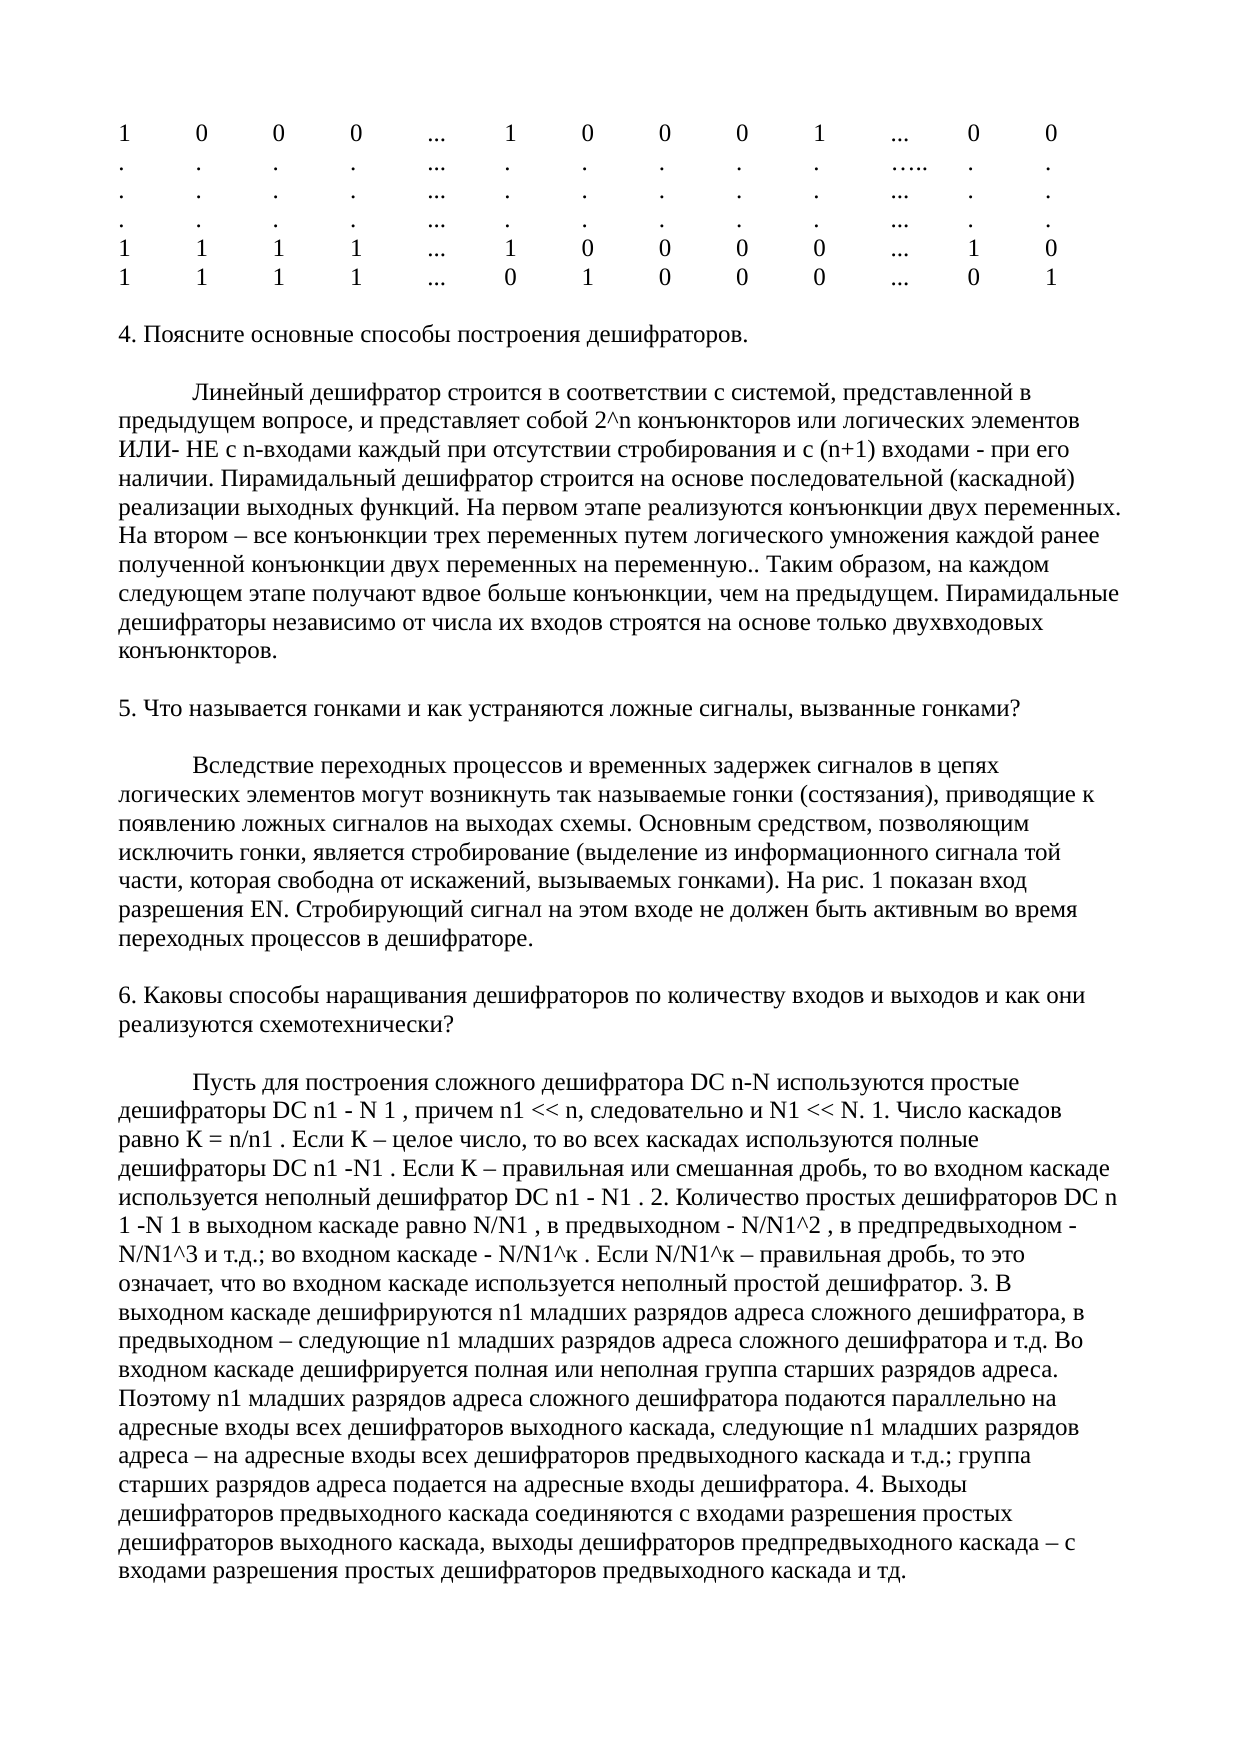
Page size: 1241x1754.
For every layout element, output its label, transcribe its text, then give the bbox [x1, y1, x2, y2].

table_cell . [968, 147, 1045, 176]
table_cell ... [427, 233, 504, 262]
table_cell 1 [813, 118, 890, 147]
text 5. Что называется гонками и как устраняются ложные сигналы, вызванные гонками? [118, 693, 1122, 722]
table_cell 0 [350, 118, 427, 147]
table_cell 1 [118, 118, 195, 147]
table_cell 0 [195, 118, 272, 147]
table_cell . [118, 204, 195, 233]
table_cell 1 [273, 233, 350, 262]
table_cell . [350, 147, 427, 176]
table_cell . [581, 176, 659, 204]
table_cell 0 [968, 118, 1045, 147]
table_cell . [736, 204, 813, 233]
table_cell . [118, 176, 195, 204]
table_cell . [1045, 176, 1122, 204]
table_cell . [581, 204, 659, 233]
table_cell . [273, 204, 350, 233]
table_cell . [1045, 147, 1122, 176]
table_cell 1 [350, 233, 427, 262]
table_cell ... [427, 204, 504, 233]
table_cell 1 [195, 262, 272, 291]
table_cell . [195, 204, 272, 233]
table_cell . [659, 176, 736, 204]
table_cell 0 [1045, 118, 1122, 147]
text 4. Поясните основные способы построения дешифраторов. [118, 319, 1122, 348]
table_cell . [659, 147, 736, 176]
table_cell . [118, 147, 195, 176]
table_cell 0 [1045, 233, 1122, 262]
table_cell ... [427, 262, 504, 291]
table_cell 0 [581, 118, 659, 147]
table_cell . [504, 204, 581, 233]
table_cell . [736, 147, 813, 176]
table_cell 1 [273, 262, 350, 291]
table_cell 0 [504, 262, 581, 291]
table_cell 1 [195, 233, 272, 262]
table_cell . [968, 204, 1045, 233]
table_cell ….. [890, 147, 967, 176]
table_cell . [504, 176, 581, 204]
text Вследствие переходных процессов и временных задержек сигналов в цепях логических элементов могут возникнуть так называемые гонки (состязания), приводящие к появлению ложных сигналов на выходах схемы. Основным средством, позволяющим исключить гонки, является стробирование (выделение из информационного сигнала той части, которая свободна от искажений, вызываемых гонками). На рис. 1 показан вход разрешения EN. Стробирующий сигнал на этом входе не должен быть активным во время переходных процессов в дешифраторе. [118, 751, 1122, 952]
table_cell 1 [350, 262, 427, 291]
table_cell 1 [504, 118, 581, 147]
table_cell 0 [273, 118, 350, 147]
table_cell . [1045, 204, 1122, 233]
table_cell ... [427, 176, 504, 204]
table_cell 0 [736, 262, 813, 291]
table_cell ... [427, 147, 504, 176]
table_cell 0 [659, 233, 736, 262]
table_cell . [813, 204, 890, 233]
text Пусть для построения сложного дешифратора DC n-N используются простые дешифраторы DC n1 - N 1 , причем n1 << n, следовательно и N1 << N. 1. Число каскадов равно К = n/n1 . Если К – целое число, то во всех каскадах используются полные дешифраторы DC n1 -N1 . Если К – правильная или смешанная дробь, то во входном каскаде используется неполный дешифратор DC n1 - N1 . 2. Количество простых дешифраторов DC n 1 -N 1 в выходном каскаде равно N/N1 , в предвыходном - N/N1^2 , в предпредвыходном - N/N1^3 и т.д.; во входном каскаде - N/N1^к . Если N/N1^к – правильная дробь, то это означает, что во входном каскаде используется неполный простой дешифратор. 3. В выходном каскаде дешифрируются n1 младших разрядов адреса сложного дешифратора, в предвыходном – следующие n1 младших разрядов адреса сложного дешифратора и т.д. Во входном каскаде дешифрируется полная или неполная группа старших разрядов адреса. Поэтому n1 младших разрядов адреса сложного дешифратора подаются параллельно на адресные входы всех дешифраторов выходного каскада, следующие n1 младших разрядов адреса – на адресные входы всех дешифраторов предвыходного каскада и т.д.; группа старших разрядов адреса подается на адресные входы дешифратора. 4. Выходы дешифраторов предвыходного каскада соединяются с входами разрешения простых дешифраторов выходного каскада, выходы дешифраторов предпредвыходного каскада – с входами разрешения простых дешифраторов предвыходного каскада и тд. [118, 1067, 1122, 1584]
table_cell 1 [118, 233, 195, 262]
table_cell . [195, 176, 272, 204]
table_cell . [504, 147, 581, 176]
table_cell 1 [968, 233, 1045, 262]
table_cell 0 [659, 262, 736, 291]
table_cell . [273, 147, 350, 176]
table_cell 0 [813, 233, 890, 262]
text Линейный дешифратор строится в соответствии с системой, представленной в предыдущем вопросе, и представляет собой 2^n конъюнкторов или логических элементов ИЛИ- НЕ с n-входами каждый при отсутствии стробирования и с (n+1) входами - при его наличии. Пирамидальный дешифратор строится на основе последовательной (каскадной) реализации выходных функций. На первом этапе реализуются конъюнкции двух переменных. На втором – все конъюнкции трех переменных путем логического умножения каждой ранее полученной конъюнкции двух переменных на переменную.. Таким образом, на каждом следующем этапе получают вдвое больше конъюнкции, чем на предыдущем. Пирамидальные дешифраторы независимо от числа их входов строятся на основе только двухвходовых конъюнкторов. [118, 377, 1122, 664]
table_cell 0 [659, 118, 736, 147]
table_cell . [350, 176, 427, 204]
table_cell ... [890, 233, 967, 262]
table_cell ... [890, 118, 967, 147]
table_cell 1 [1045, 262, 1122, 291]
table_cell ... [890, 262, 967, 291]
table_cell . [813, 176, 890, 204]
table_cell . [273, 176, 350, 204]
table_cell 1 [504, 233, 581, 262]
table_cell ... [890, 204, 967, 233]
text 6. Каковы способы наращивания дешифраторов по количеству входов и выходов и как они реализуются схемотехнически? [118, 981, 1122, 1038]
table_cell 0 [581, 233, 659, 262]
table_cell . [350, 204, 427, 233]
table_cell 0 [736, 118, 813, 147]
table_cell . [736, 176, 813, 204]
table_cell 1 [118, 262, 195, 291]
table_cell . [581, 147, 659, 176]
table_cell . [659, 204, 736, 233]
table_cell . [813, 147, 890, 176]
table_cell 0 [968, 262, 1045, 291]
table_cell ... [427, 118, 504, 147]
table_cell 0 [736, 233, 813, 262]
table_cell 0 [813, 262, 890, 291]
table_cell 1 [581, 262, 659, 291]
table_cell . [968, 176, 1045, 204]
table_cell . [195, 147, 272, 176]
table_cell ... [890, 176, 967, 204]
